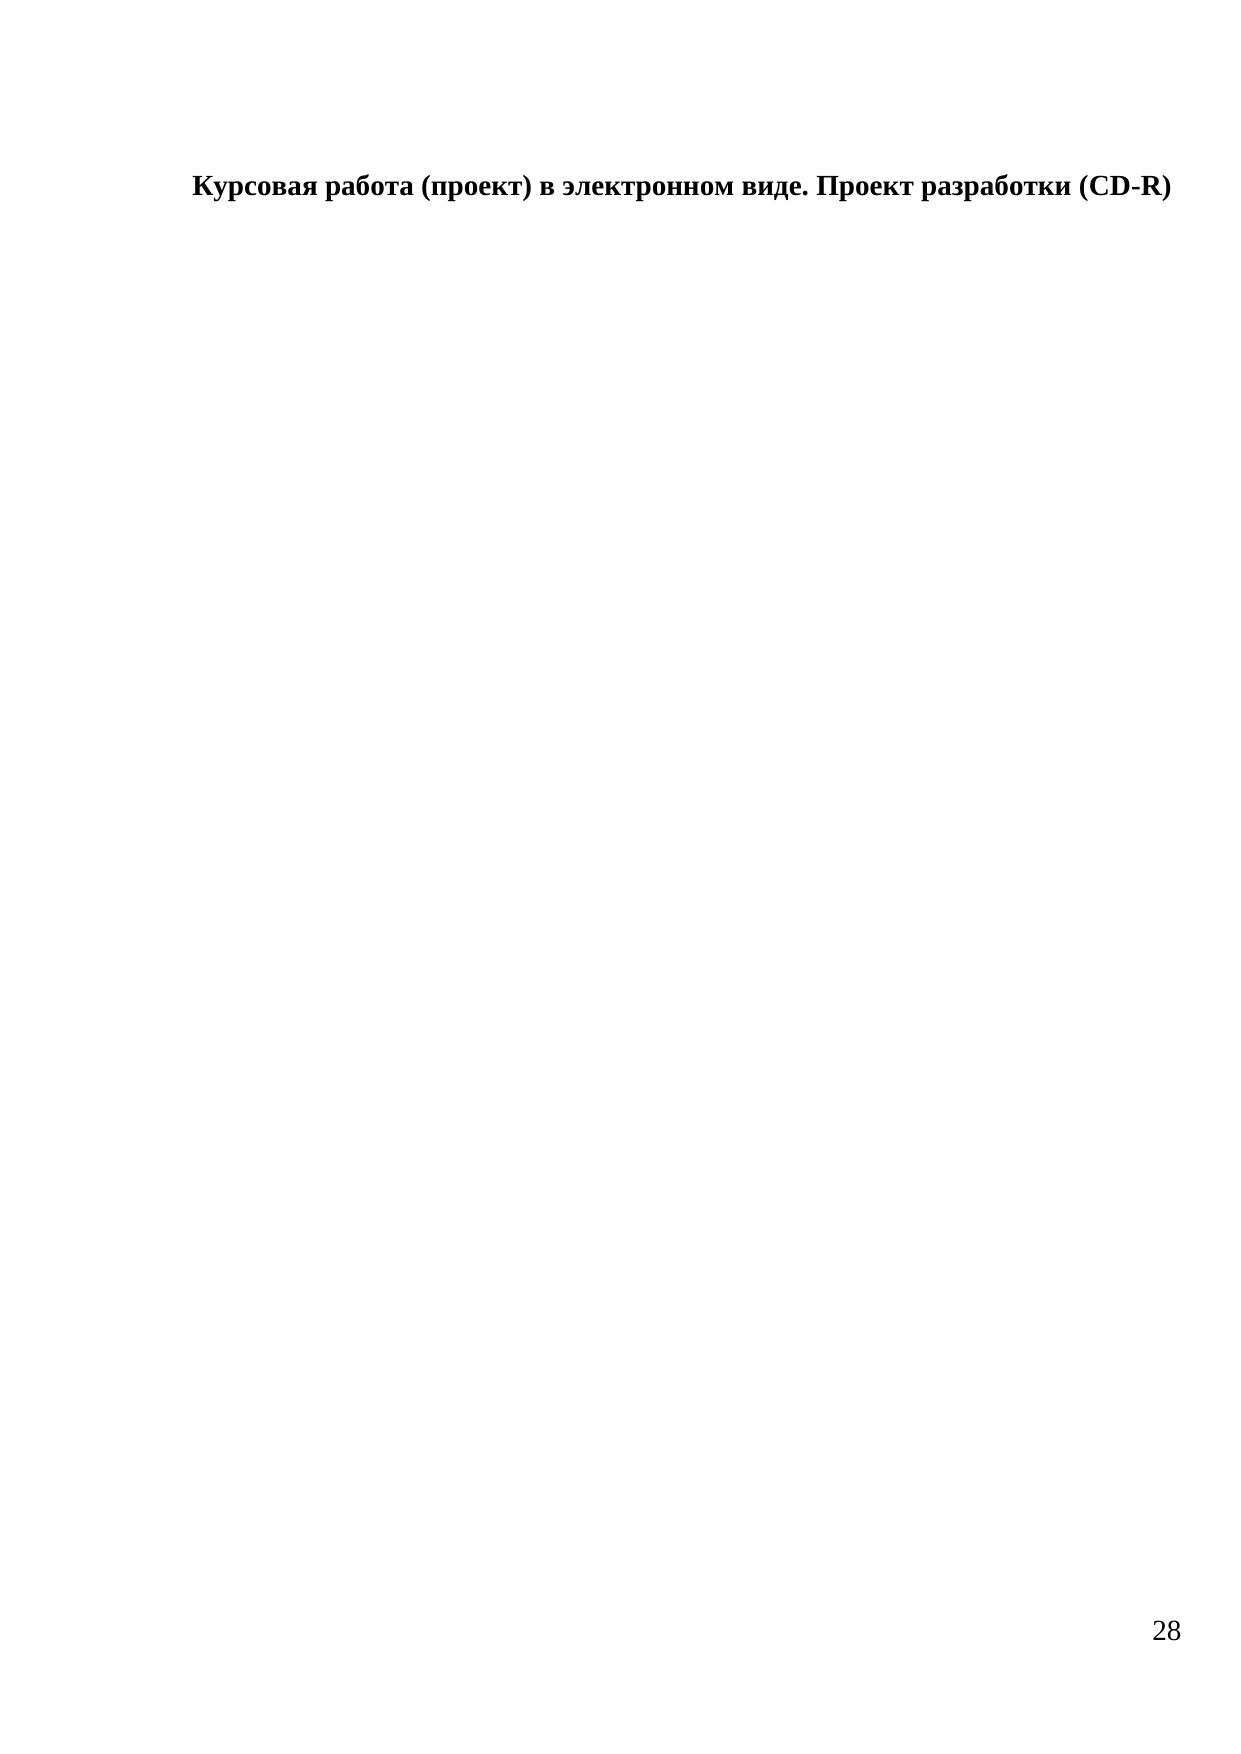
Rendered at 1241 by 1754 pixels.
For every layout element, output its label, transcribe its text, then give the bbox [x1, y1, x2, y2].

subtitle Курсовая работа (проект) в электронном виде. Проект разработки (CD-R) [118, 168, 1181, 202]
